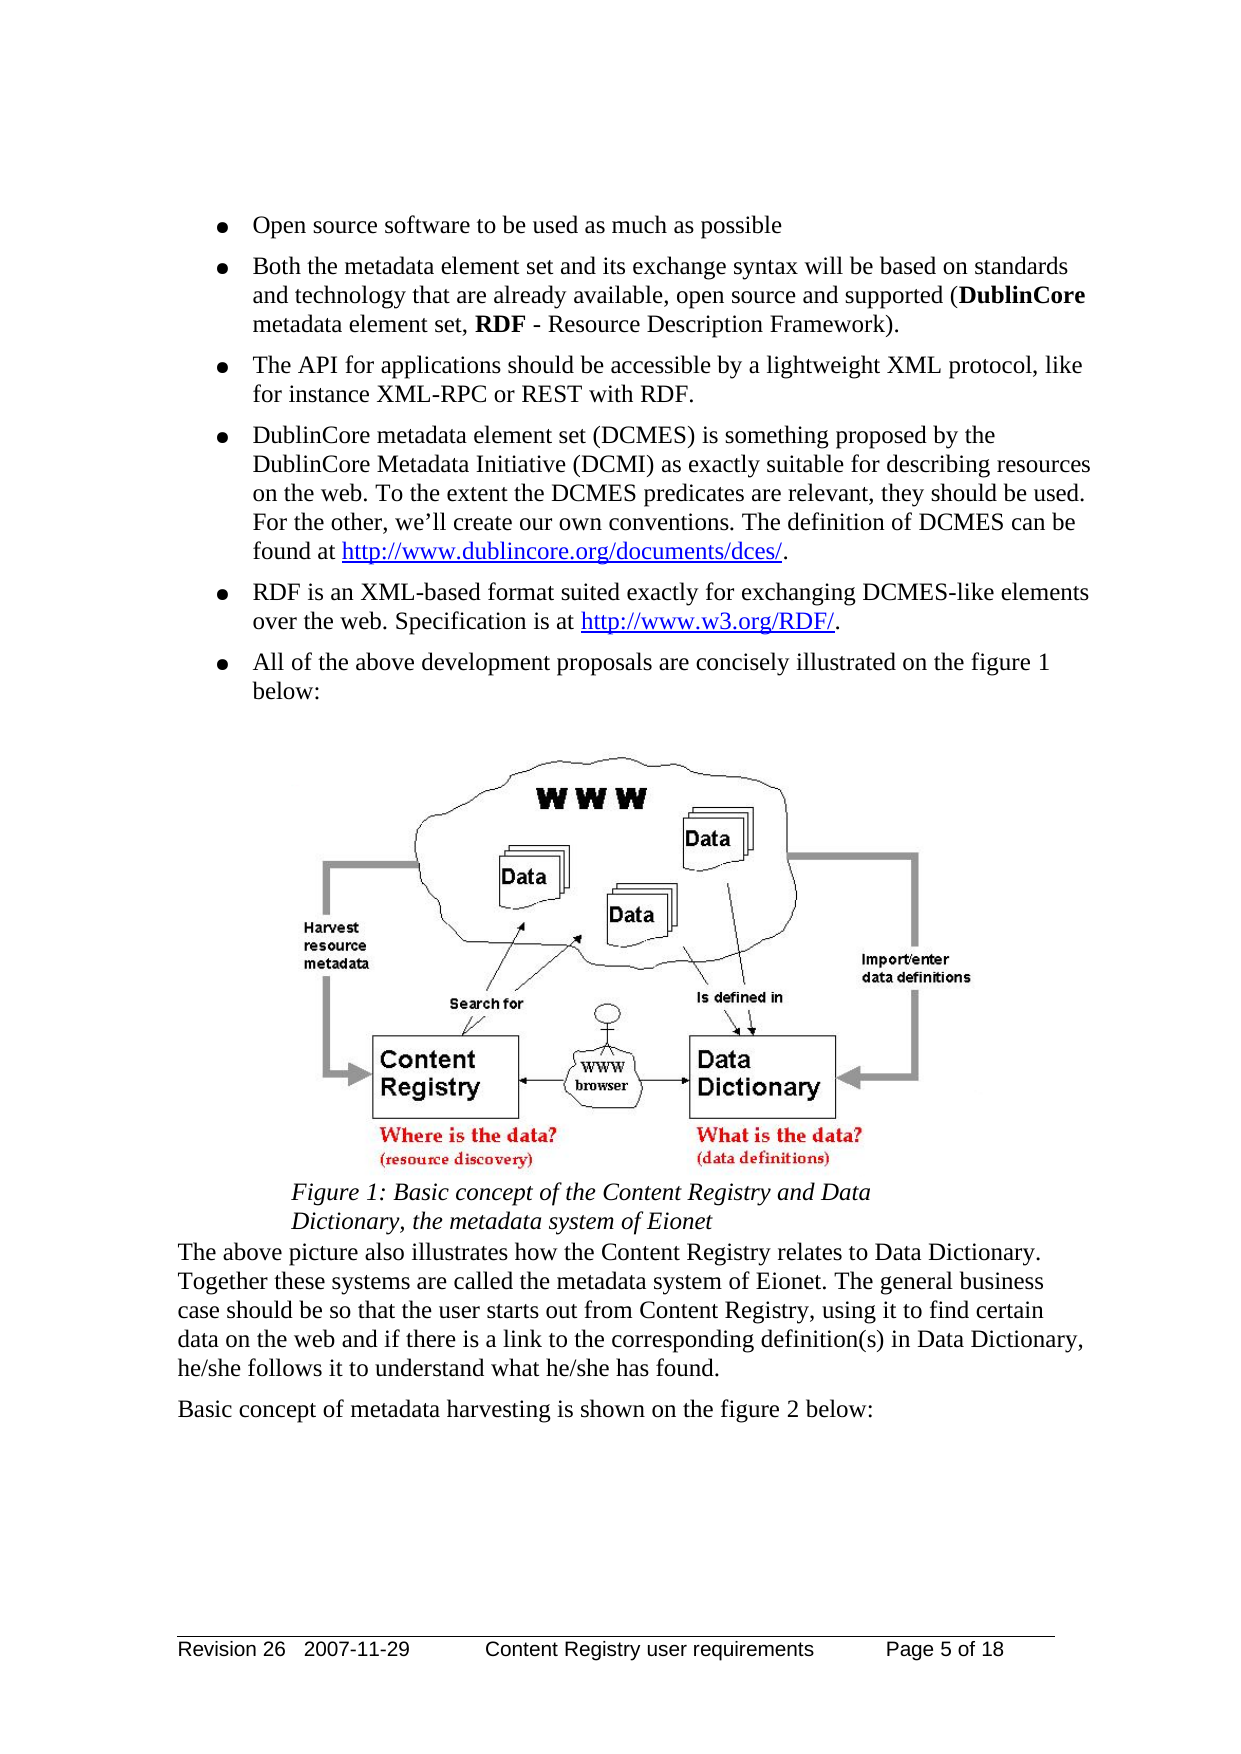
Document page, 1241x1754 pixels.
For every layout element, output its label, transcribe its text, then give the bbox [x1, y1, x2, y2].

text Figure 1: Basic concept of the Content Registry and Data Dictionary, the metadata system of Eionet [291, 1177, 982, 1235]
list DublinCore metadata element set (DCMES) is something proposed by the DublinCore Metadata Initiative (DCMI) as exactly suitable for describing resources on the web. To the extent the DCMES predicates are relevant, they should be used. For the other, we’ll create our own conventions. The definition of DCMES can be found at http://www.dublincore.org/documents/dces/. [215, 420, 1092, 565]
list All of the above development proposals are concisely illustrated on the figure 1 below: [215, 647, 1092, 705]
text Basic concept of metadata harvesting is shown on the figure 2 below: [177, 1394, 1092, 1423]
text The above picture also illustrates how the Content Registry relates to Data Dictionary. Together these systems are called the metadata system of Eionet. The general business case should be so that the user starts out from Content Registry, using it to find certain data on the web and if there is a link to the corresponding definition(s) in Data Dictionary, he/she follows it to understand what he/she has found. [177, 717, 1092, 1382]
picture [291, 733, 983, 1177]
list Open source software to be used as much as possible [215, 210, 1092, 239]
list Both the metadata element set and its exchange syntax will be based on standards and technology that are already available, open source and supported (DublinCore metadata element set, RDF - Resource Description Framework). [215, 251, 1092, 338]
list RDF is an XML-based format suited exactly for exchanging DCMES-like elements over the web. Specification is at http://www.w3.org/RDF/. [215, 577, 1092, 635]
list The API for applications should be accessible by a lightweight XML protocol, like for instance XML-RPC or REST with RDF. [215, 350, 1092, 408]
